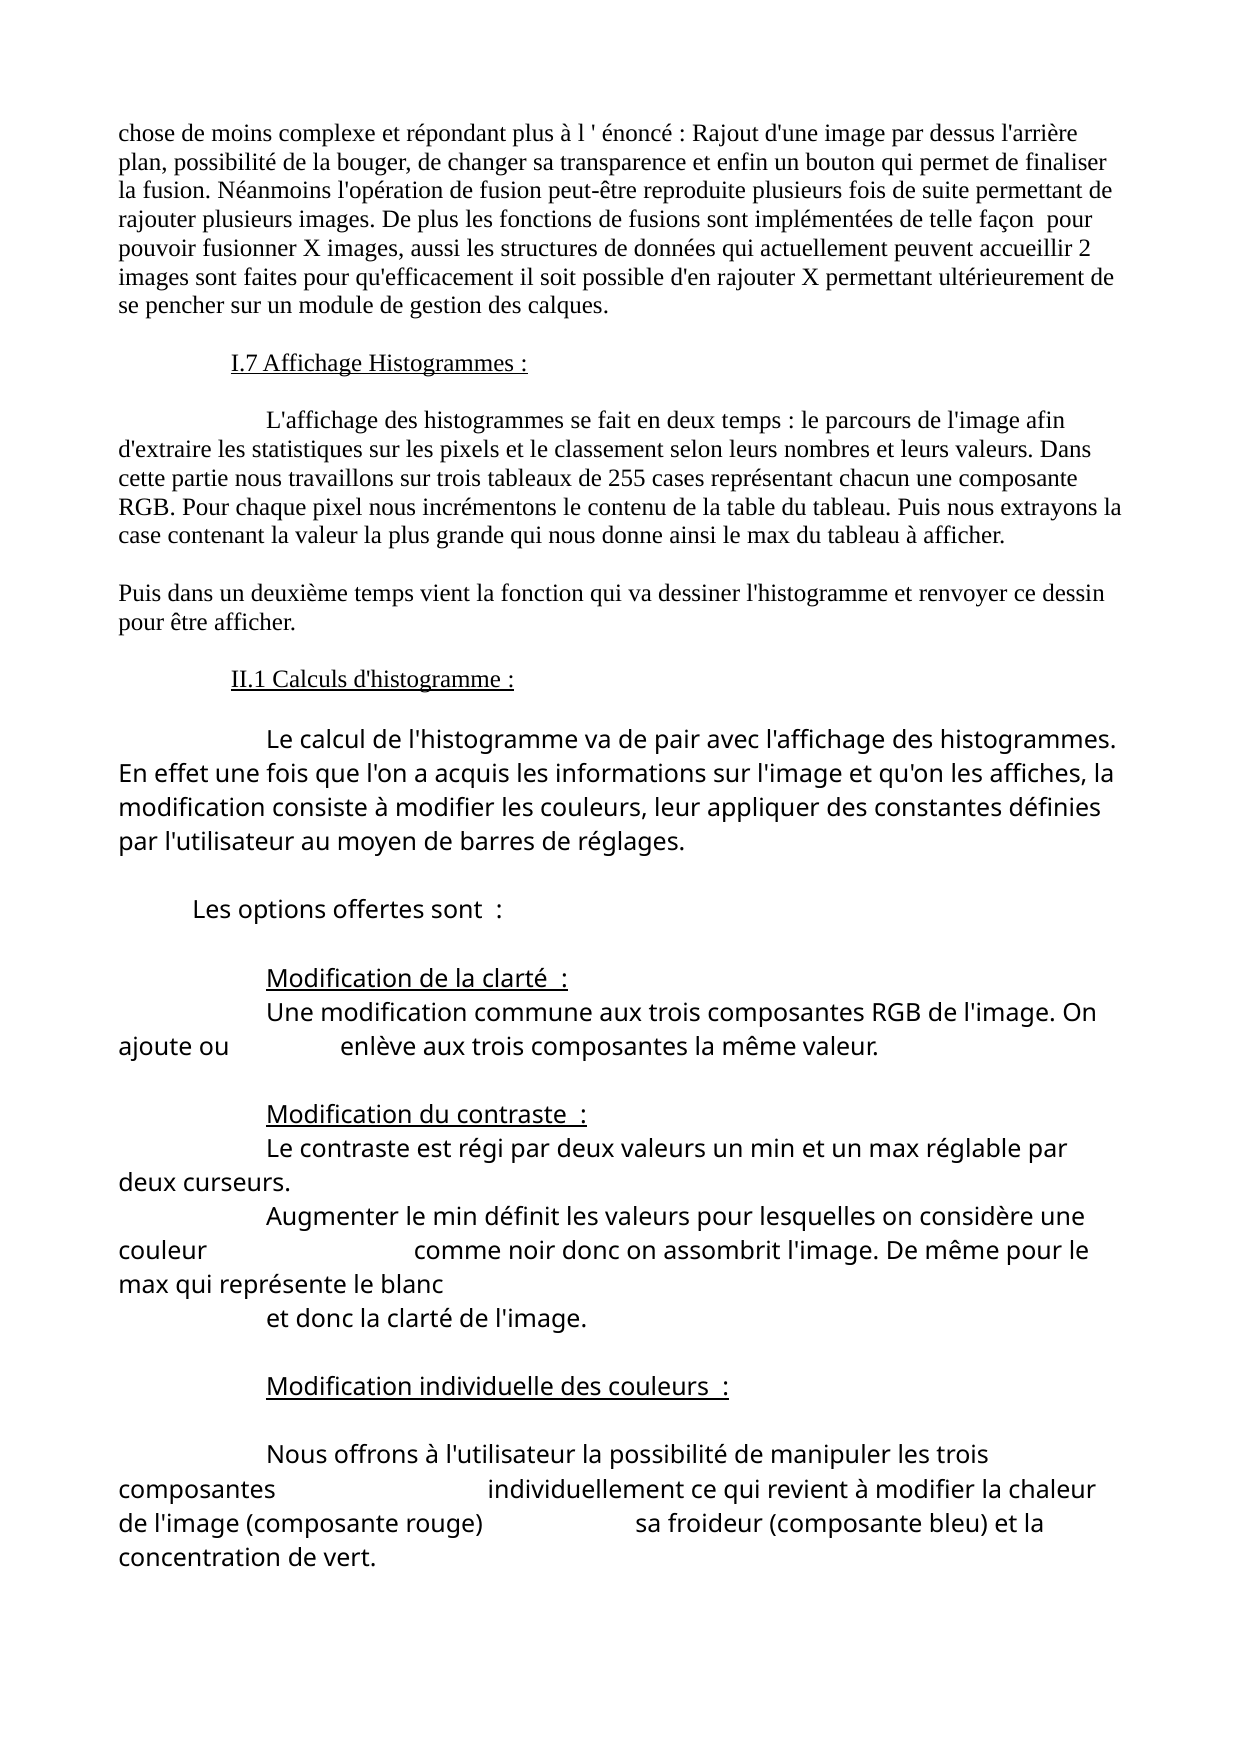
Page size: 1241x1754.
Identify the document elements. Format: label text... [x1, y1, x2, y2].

list I.7 Affichage Histogrammes : [193, 348, 1122, 377]
text et donc la clarté de l'image. [118, 1301, 1122, 1335]
text chose de moins complexe et répondant plus à l ' énoncé : Rajout d'une image par dessus l'arrière plan, possibilité de la bouger, de changer sa transparence et enfin un bouton qui permet de finaliser la fusion. Néanmoins l'opération de fusion peut-être reproduite plusieurs fois de suite permettant de rajouter plusieurs images. De plus les fonctions de fusions sont implémentées de telle façon pour pouvoir fusionner X images, aussi les structures de données qui actuellement peuvent accueillir 2 images sont faites pour qu'efficacement il soit possible d'en rajouter X permettant ultérieurement de se pencher sur un module de gestion des calques. [118, 118, 1122, 319]
text Modification individuelle des couleurs : [118, 1369, 1122, 1403]
text Modification de la clarté : [118, 960, 1122, 994]
text Une modification commune aux trois composantes RGB de l'image. On ajoute ou enlève aux trois composantes la même valeur. [118, 994, 1122, 1062]
text Les options offertes sont : [118, 892, 1122, 926]
text Le calcul de l'histogramme va de pair avec l'affichage des histogrammes. En effet une fois que l'on a acquis les informations sur l'image et qu'on les affiches, la modification consiste à modifier les couleurs, leur appliquer des constantes définies par l'utilisateur au moyen de barres de réglages. [118, 722, 1122, 858]
text Nous offrons à l'utilisateur la possibilité de manipuler les trois composantes individuellement ce qui revient à modifier la chaleur de l'image (composante rouge) sa froideur (composante bleu) et la concentration de vert. [118, 1437, 1122, 1573]
text L'affichage des histogrammes se fait en deux temps : le parcours de l'image afin d'extraire les statistiques sur les pixels et le classement selon leurs nombres et leurs valeurs. Dans cette partie nous travaillons sur trois tableaux de 255 cases représentant chacun une composante RGB. Pour chaque pixel nous incrémentons le contenu de la table du tableau. Puis nous extrayons la case contenant la valeur la plus grande qui nous donne ainsi le max du tableau à afficher. [118, 406, 1122, 549]
text Augmenter le min définit les valeurs pour lesquelles on considère une couleur comme noir donc on assombrit l'image. De même pour le max qui représente le blanc [118, 1199, 1122, 1301]
text Puis dans un deuxième temps vient la fonction qui va dessiner l'histogramme et renvoyer ce dessin pour être afficher. [118, 578, 1122, 636]
text Le contraste est régi par deux valeurs un min et un max réglable par deux curseurs. [118, 1131, 1122, 1199]
text Modification du contraste : [118, 1097, 1122, 1131]
list II.1 Calculs d'histogramme : [193, 664, 1122, 693]
